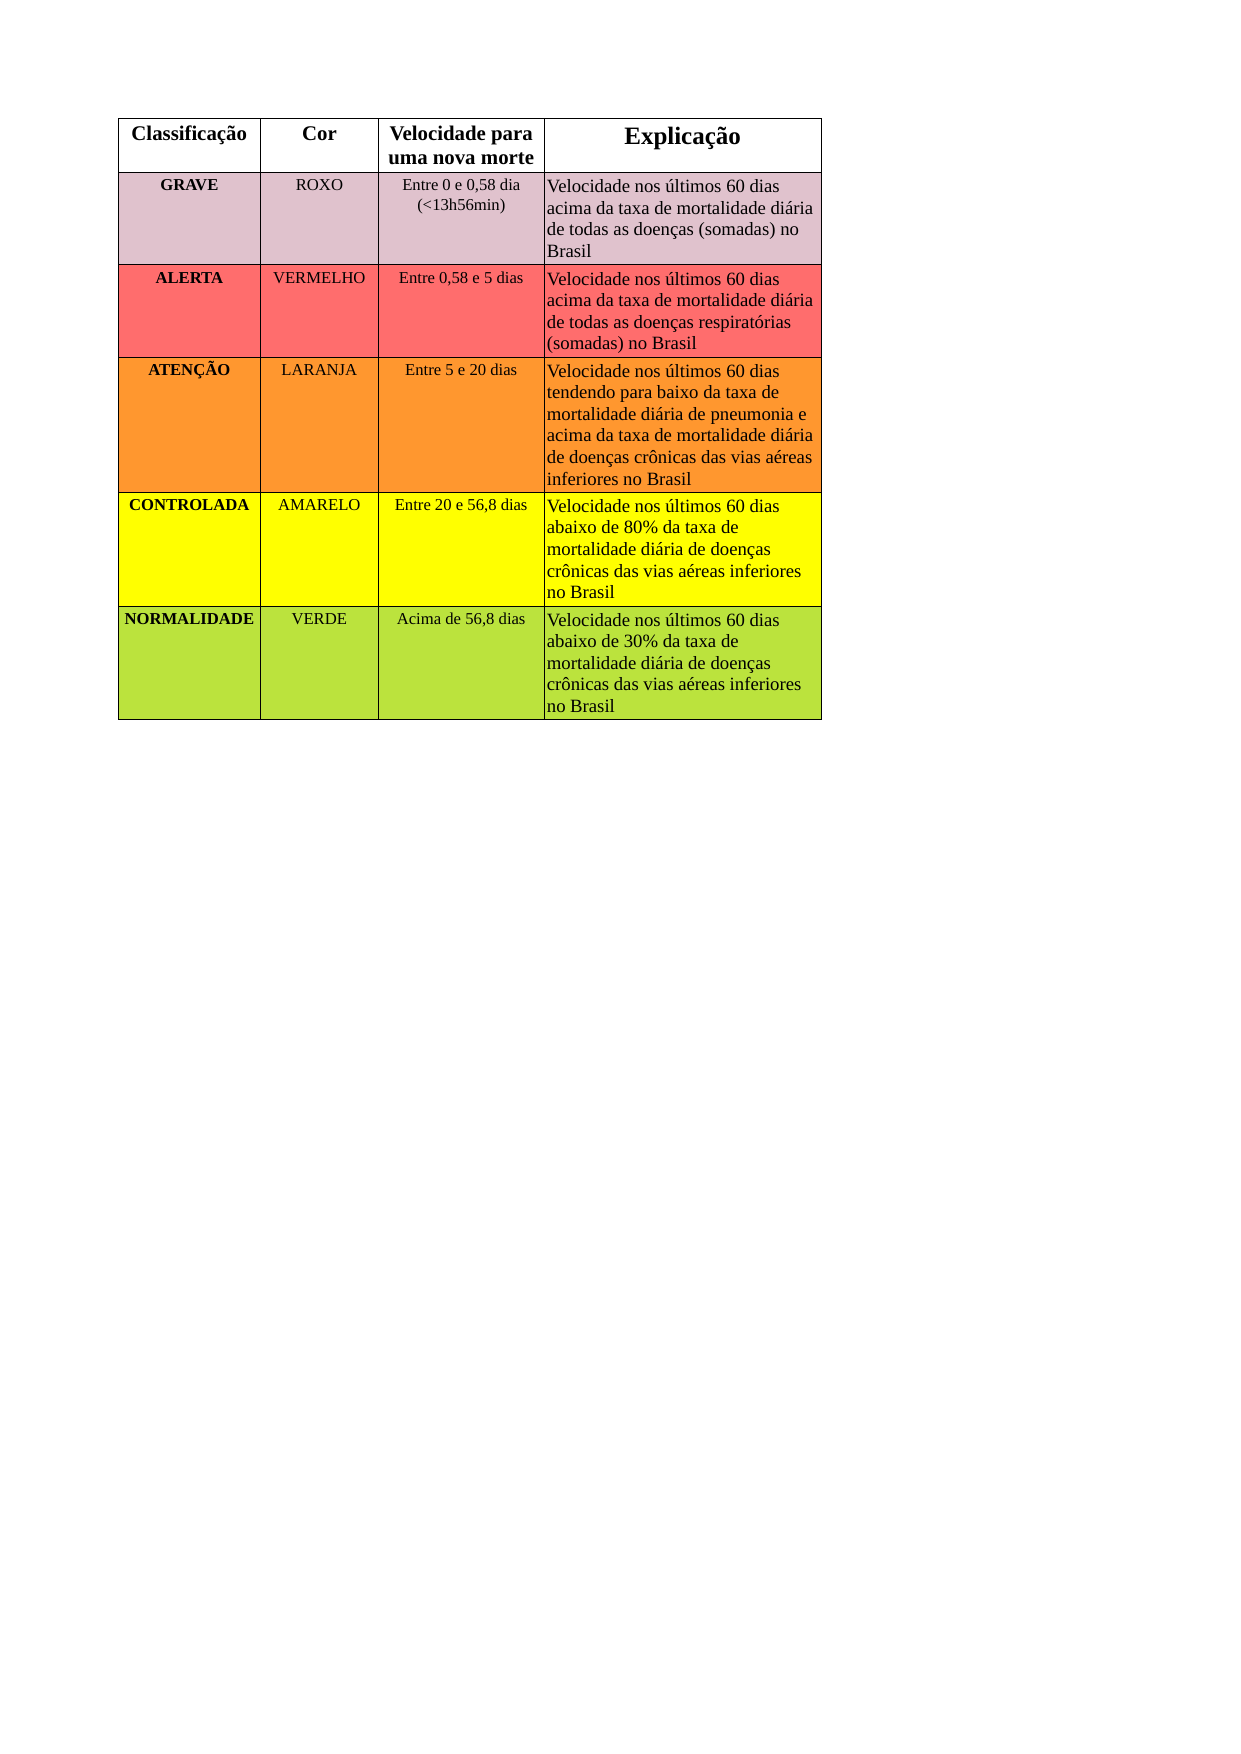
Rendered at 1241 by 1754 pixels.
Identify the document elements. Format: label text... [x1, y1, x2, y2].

table_cell Velocidade nos últimos 60 dias tendendo para baixo da taxa de mortalidade diária de pneumonia e acima da taxa de mortalidade diária de doenças crônicas das vias aéreas inferiores no Brasil [545, 358, 821, 492]
table_cell Velocidade nos últimos 60 dias abaixo de 80% da taxa de mortalidade diária de doenças crônicas das vias aéreas inferiores no Brasil [545, 493, 821, 606]
table_cell CONTROLADA [119, 493, 260, 606]
table_cell ATENÇÃO [119, 358, 260, 492]
table_cell Entre 20 e 56,8 dias [379, 493, 544, 606]
table_cell VERDE [261, 607, 378, 719]
table_cell VERMELHO [261, 265, 378, 357]
table_cell Velocidade nos últimos 60 dias acima da taxa de mortalidade diária de todas as doenças respiratórias (somadas) no Brasil [545, 265, 821, 357]
table_cell ROXO [261, 173, 378, 264]
table_cell NORMALIDADE [119, 607, 260, 719]
table_cell Entre 5 e 20 dias [379, 358, 544, 492]
table_header Explicação [545, 119, 821, 172]
table_cell Velocidade nos últimos 60 dias acima da taxa de mortalidade diária de todas as doenças (somadas) no Brasil [545, 173, 821, 264]
table_cell Velocidade nos últimos 60 dias abaixo de 30% da taxa de mortalidade diária de doenças crônicas das vias aéreas inferiores no Brasil [545, 607, 821, 719]
table_cell GRAVE [119, 173, 260, 264]
table_header Classificação [119, 119, 260, 172]
table_cell Entre 0 e 0,58 dia (<13h56min) [379, 173, 544, 264]
table_cell LARANJA [261, 358, 378, 492]
table_cell AMARELO [261, 493, 378, 606]
table_header Cor [261, 119, 378, 172]
table_header Velocidade para uma nova morte [379, 119, 544, 172]
table_cell ALERTA [119, 265, 260, 357]
table_cell Acima de 56,8 dias [379, 607, 544, 719]
table_cell Entre 0,58 e 5 dias [379, 265, 544, 357]
